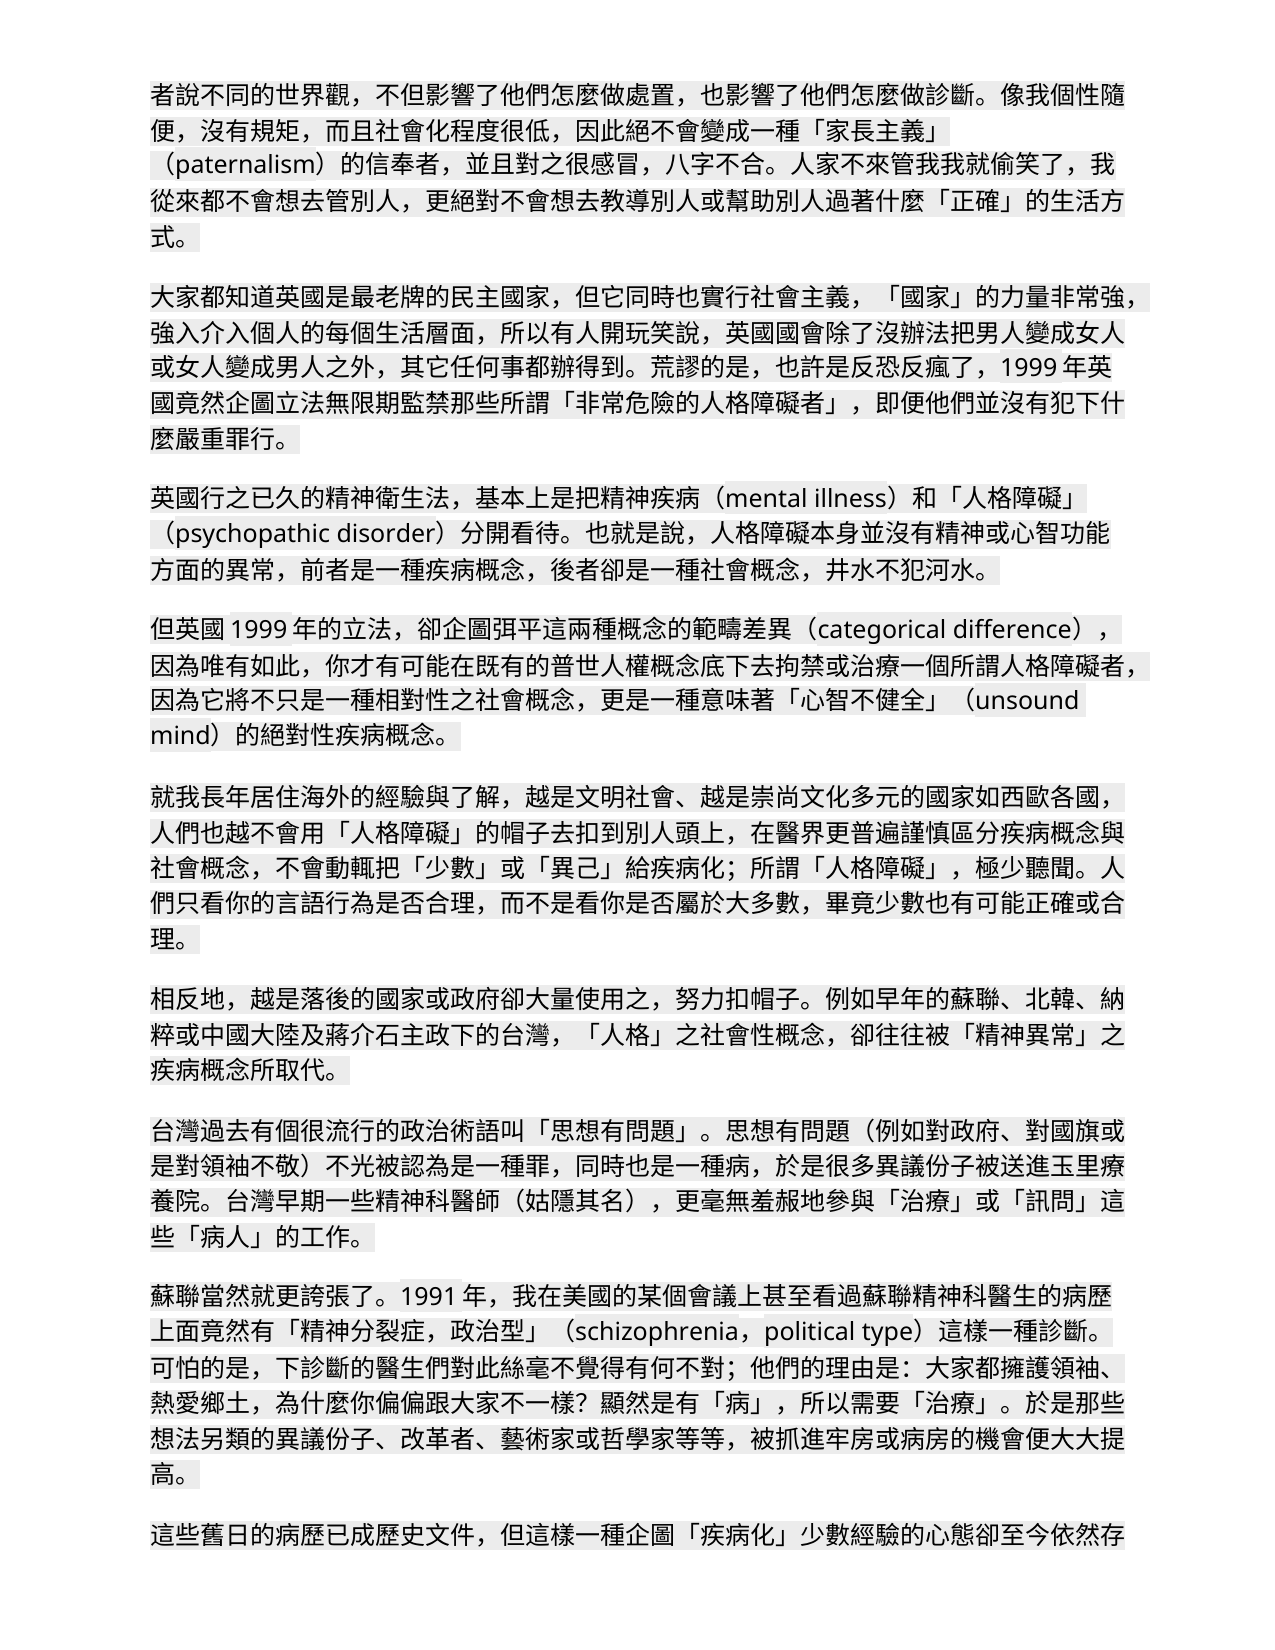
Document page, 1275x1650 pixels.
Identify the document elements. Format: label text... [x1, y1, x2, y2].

text 大家都知道英國是最老牌的民主國家，但它同時也實行社會主義，「國家」的力量非常強，強入介入個人的每個生活層面，所以有人開玩笑說，英國國會除了沒辦法把男人變成女人或女人變成男人之外，其它任何事都辦得到。荒謬的是，也許是反恐反瘋了，1999年英國竟然企圖立法無限期監禁那些所謂「非常危險的人格障礙者」，即便他們並沒有犯下什麼嚴重罪行。 [150, 277, 1125, 454]
text 但英國1999年的立法，卻企圖弭平這兩種概念的範疇差異（categorical difference），因為唯有如此，你才有可能在既有的普世人權概念底下去拘禁或治療一個所謂人格障礙者，因為它將不只是一種相對性之社會概念，更是一種意味著「心智不健全」（unsound mind）的絕對性疾病概念。 [150, 610, 1125, 752]
text 者說不同的世界觀，不但影響了他們怎麼做處置，也影響了他們怎麼做診斷。像我個性隨便，沒有規矩，而且社會化程度很低，因此絕不會變成一種「家長主義」（paternalism）的信奉者，並且對之很感冒，八字不合。人家不來管我我就偷笑了，我從來都不會想去管別人，更絕對不會想去教導別人或幫助別人過著什麼「正確」的生活方式。 [150, 75, 1125, 252]
text 台灣過去有個很流行的政治術語叫「思想有問題」。思想有問題（例如對政府、對國旗或是對領袖不敬）不光被認為是一種罪，同時也是一種病，於是很多異議份子被送進玉里療養院。台灣早期一些精神科醫師（姑隱其名），更毫無羞赧地參與「治療」或「訊問」這些「病人」的工作。 [150, 1110, 1125, 1252]
text 蘇聯當然就更誇張了。1991年，我在美國的某個會議上甚至看過蘇聯精神科醫生的病歷上面竟然有「精神分裂症，政治型」（schizophrenia，political type）這樣一種診斷。可怕的是，下診斷的醫生們對此絲毫不覺得有何不對；他們的理由是：大家都擁護領袖、熱愛鄉土，為什麼你偏偏跟大家不一樣？顯然是有「病」，所以需要「治療」。於是那些想法另類的異議份子、改革者、藝術家或哲學家等等，被抓進牢房或病房的機會便大大提高。 [150, 1277, 1125, 1489]
text 相反地，越是落後的國家或政府卻大量使用之，努力扣帽子。例如早年的蘇聯、北韓、納粹或中國大陸及蔣介石主政下的台灣，「人格」之社會性概念，卻往往被「精神異常」之疾病概念所取代。 [150, 979, 1125, 1085]
text 就我長年居住海外的經驗與了解，越是文明社會、越是崇尚文化多元的國家如西歐各國，人們也越不會用「人格障礙」的帽子去扣到別人頭上，在醫界更普遍謹慎區分疾病概念與社會概念，不會動輒把「少數」或「異己」給疾病化；所謂「人格障礙」，極少聽聞。人們只看你的言語行為是否合理，而不是看你是否屬於大多數，畢竟少數也有可能正確或合理。 [150, 777, 1125, 954]
text 英國行之已久的精神衛生法，基本上是把精神疾病（mental illness）和「人格障礙」（psychopathic disorder）分開看待。也就是說，人格障礙本身並沒有精神或心智功能方面的異常，前者是一種疾病概念，後者卻是一種社會概念，井水不犯河水。 [150, 479, 1125, 585]
text 這些舊日的病歷已成歷史文件，但這樣一種企圖「疾病化」少數經驗的心態卻至今依然存 [150, 1514, 1125, 1550]
